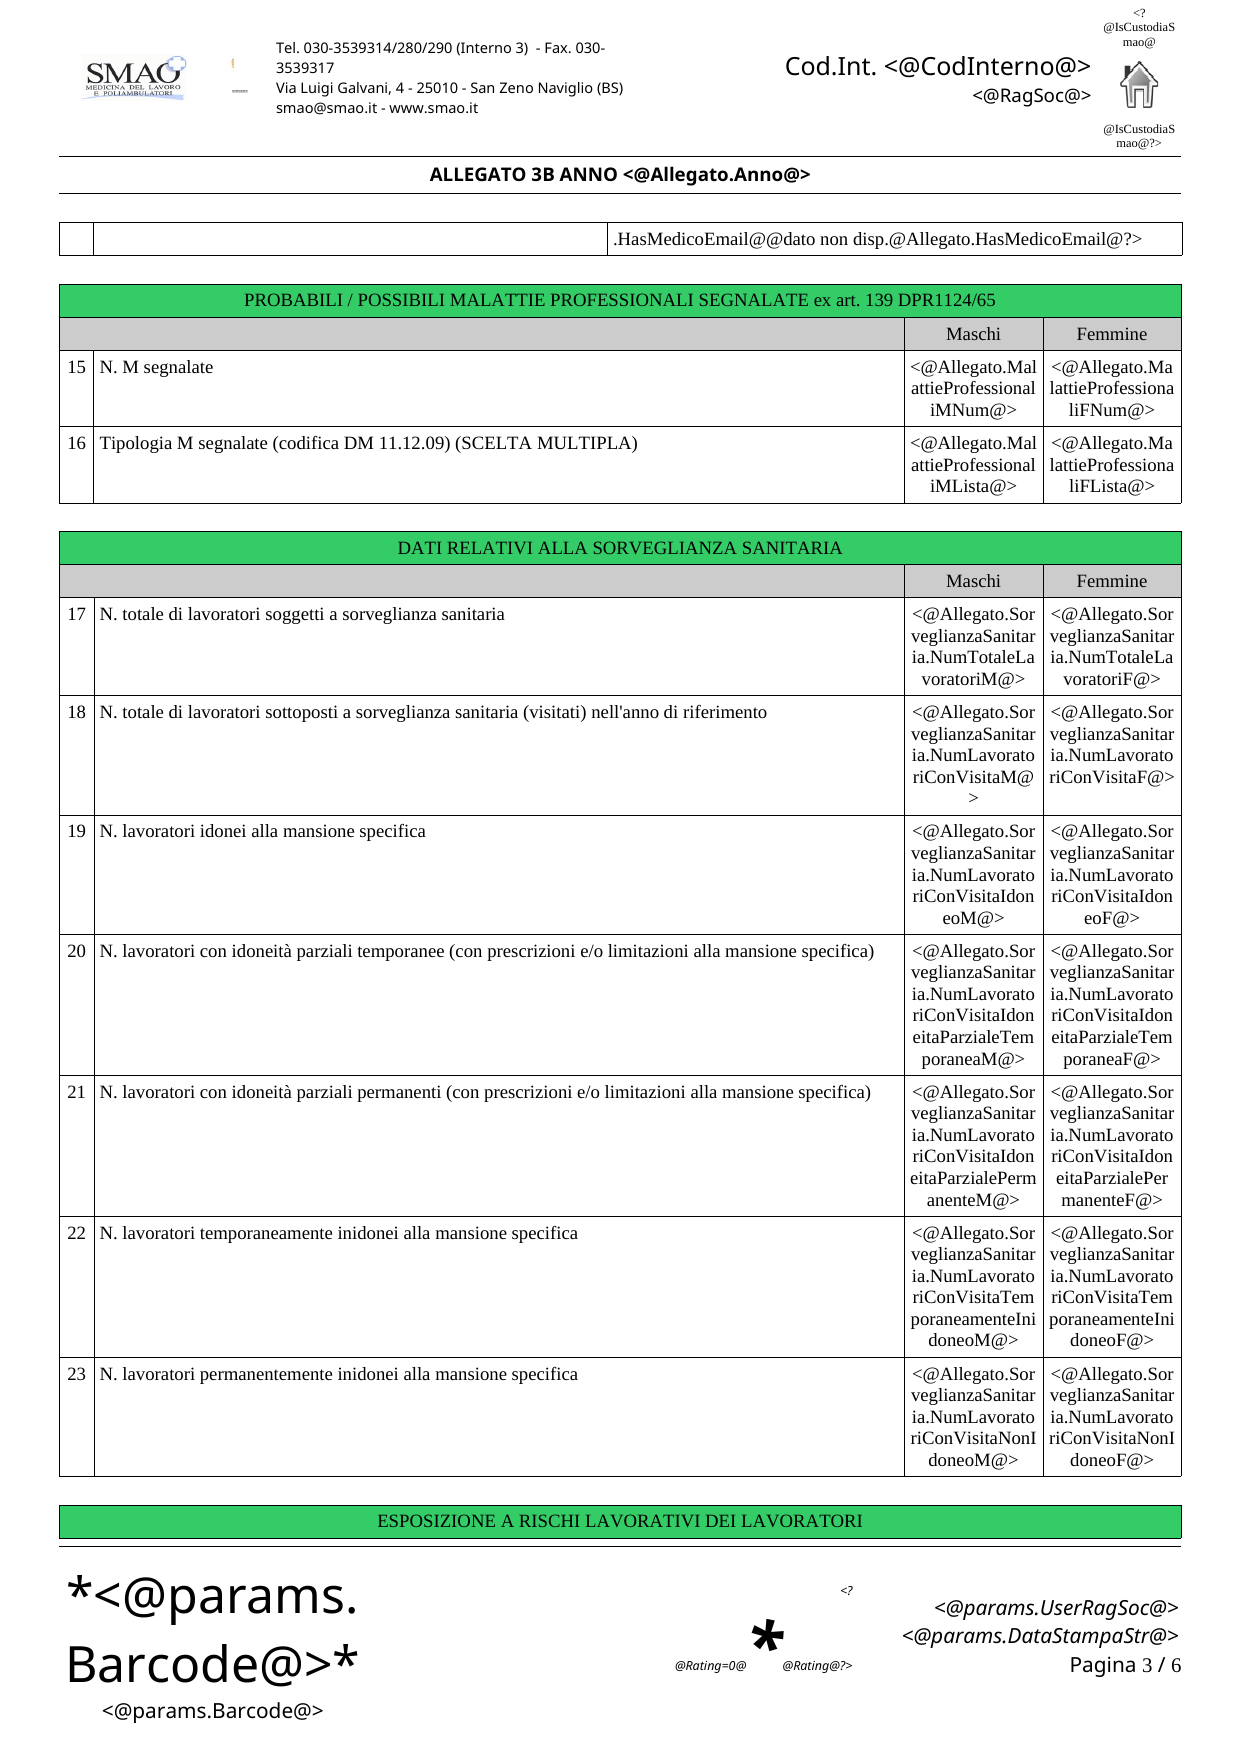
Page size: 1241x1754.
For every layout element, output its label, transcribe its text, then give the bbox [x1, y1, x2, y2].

table_cell 18 [60, 696, 94, 814]
table_cell <@Allegato.SorveglianzaSanitaria.NumLavoratoriConVisitaIdoneoM@> [905, 816, 1043, 934]
table_header Femmine [1044, 565, 1181, 597]
table_cell <@Allegato.SorveglianzaSanitaria.NumLavoratoriConVisitaIdoneitaParzialeTemporaneaF@> [1044, 935, 1181, 1075]
table_cell <@Allegato.SorveglianzaSanitaria.NumTotaleLavoratoriM@> [905, 598, 1043, 695]
table_cell <@Allegato.MalattieProfessionaliFNum@> [1044, 351, 1181, 426]
table_cell 19 [60, 816, 94, 934]
table_cell 15 [60, 351, 93, 426]
table_cell <@Allegato.SorveglianzaSanitaria.NumLavoratoriConVisitaTemporaneamenteInidoneoF@> [1044, 1217, 1181, 1357]
table_cell N. lavoratori temporaneamente inidonei alla mansione specifica [95, 1217, 904, 1357]
table_header ESPOSIZIONE A RISCHI LAVORATIVI DEI LAVORATORI [60, 1506, 1181, 1538]
table_cell N. lavoratori con idoneità parziali temporanee (con prescrizioni e/o limitazioni alla mansione specifica) [95, 935, 904, 1075]
table_header [60, 318, 904, 350]
picture [1119, 57, 1159, 113]
table_cell N. totale di lavoratori sottoposti a sorveglianza sanitaria (visitati) nell'anno di riferimento [95, 696, 904, 814]
table_cell N. M segnalate [94, 351, 904, 426]
table_cell <@Allegato.SorveglianzaSanitaria.NumLavoratoriConVisitaM@> [905, 696, 1043, 814]
table_header [60, 565, 904, 597]
table_cell <@Allegato.MalattieProfessionaliMLista@> [905, 427, 1043, 502]
table_cell N. lavoratori idonei alla mansione specifica [95, 816, 904, 934]
table_header Femmine [1044, 318, 1181, 350]
table_cell N. totale di lavoratori soggetti a sorveglianza sanitaria [95, 598, 904, 695]
table_cell <@Allegato.SorveglianzaSanitaria.NumLavoratoriConVisitaIdoneitaParzialePermanenteF@> [1044, 1076, 1181, 1216]
table_cell [60, 223, 93, 255]
table_cell Tipologia M segnalate (codifica DM 11.12.09) (SCELTA MULTIPLA) [94, 427, 904, 502]
table_cell <@Allegato.SorveglianzaSanitaria.NumLavoratoriConVisitaTemporaneamenteInidoneoM@> [905, 1217, 1043, 1357]
table_cell 17 [60, 598, 94, 695]
table_cell <@Allegato.SorveglianzaSanitaria.NumLavoratoriConVisitaIdoneitaParzialePermanenteM@> [905, 1076, 1043, 1216]
table_cell <@Allegato.SorveglianzaSanitaria.NumLavoratoriConVisitaNonIdoneoM@> [905, 1358, 1043, 1476]
table_cell <@Allegato.SorveglianzaSanitaria.NumTotaleLavoratoriF@> [1044, 598, 1181, 695]
table_cell 22 [60, 1217, 94, 1357]
table_cell .HasMedicoEmail@@dato non disp.@Allegato.HasMedicoEmail@?> [608, 223, 1182, 255]
table_cell <@Allegato.MalattieProfessionaliFLista@> [1044, 427, 1181, 502]
table_cell <@Allegato.SorveglianzaSanitaria.NumLavoratoriConVisitaIdoneoF@> [1044, 816, 1181, 934]
table_cell <@Allegato.SorveglianzaSanitaria.NumLavoratoriConVisitaF@> [1044, 696, 1181, 814]
picture [231, 55, 235, 72]
table_header Maschi [905, 565, 1043, 597]
table_cell N. lavoratori con idoneità parziali permanenti (con prescrizioni e/o limitazioni alla mansione specifica) [95, 1076, 904, 1216]
table_header Maschi [905, 318, 1043, 350]
table_cell 23 [60, 1358, 94, 1476]
table_cell <@Allegato.SorveglianzaSanitaria.NumLavoratoriConVisitaNonIdoneoF@> [1044, 1358, 1181, 1476]
table_cell 20 [60, 935, 94, 1075]
table_cell [94, 223, 607, 255]
picture [81, 54, 187, 101]
table_cell 16 [60, 427, 93, 502]
table_header PROBABILI / POSSIBILI MALATTIE PROFESSIONALI SEGNALATE ex art. 139 DPR1124/65 [60, 285, 1181, 317]
table_header DATI RELATIVI ALLA SORVEGLIANZA SANITARIA [60, 532, 1181, 564]
table_cell 21 [60, 1076, 94, 1216]
table_cell <@Allegato.SorveglianzaSanitaria.NumLavoratoriConVisitaIdoneitaParzialeTemporaneaM@> [905, 935, 1043, 1075]
table_cell N. lavoratori permanentemente inidonei alla mansione specifica [95, 1358, 904, 1476]
table_cell <@Allegato.MalattieProfessionaliMNum@> [905, 351, 1043, 426]
